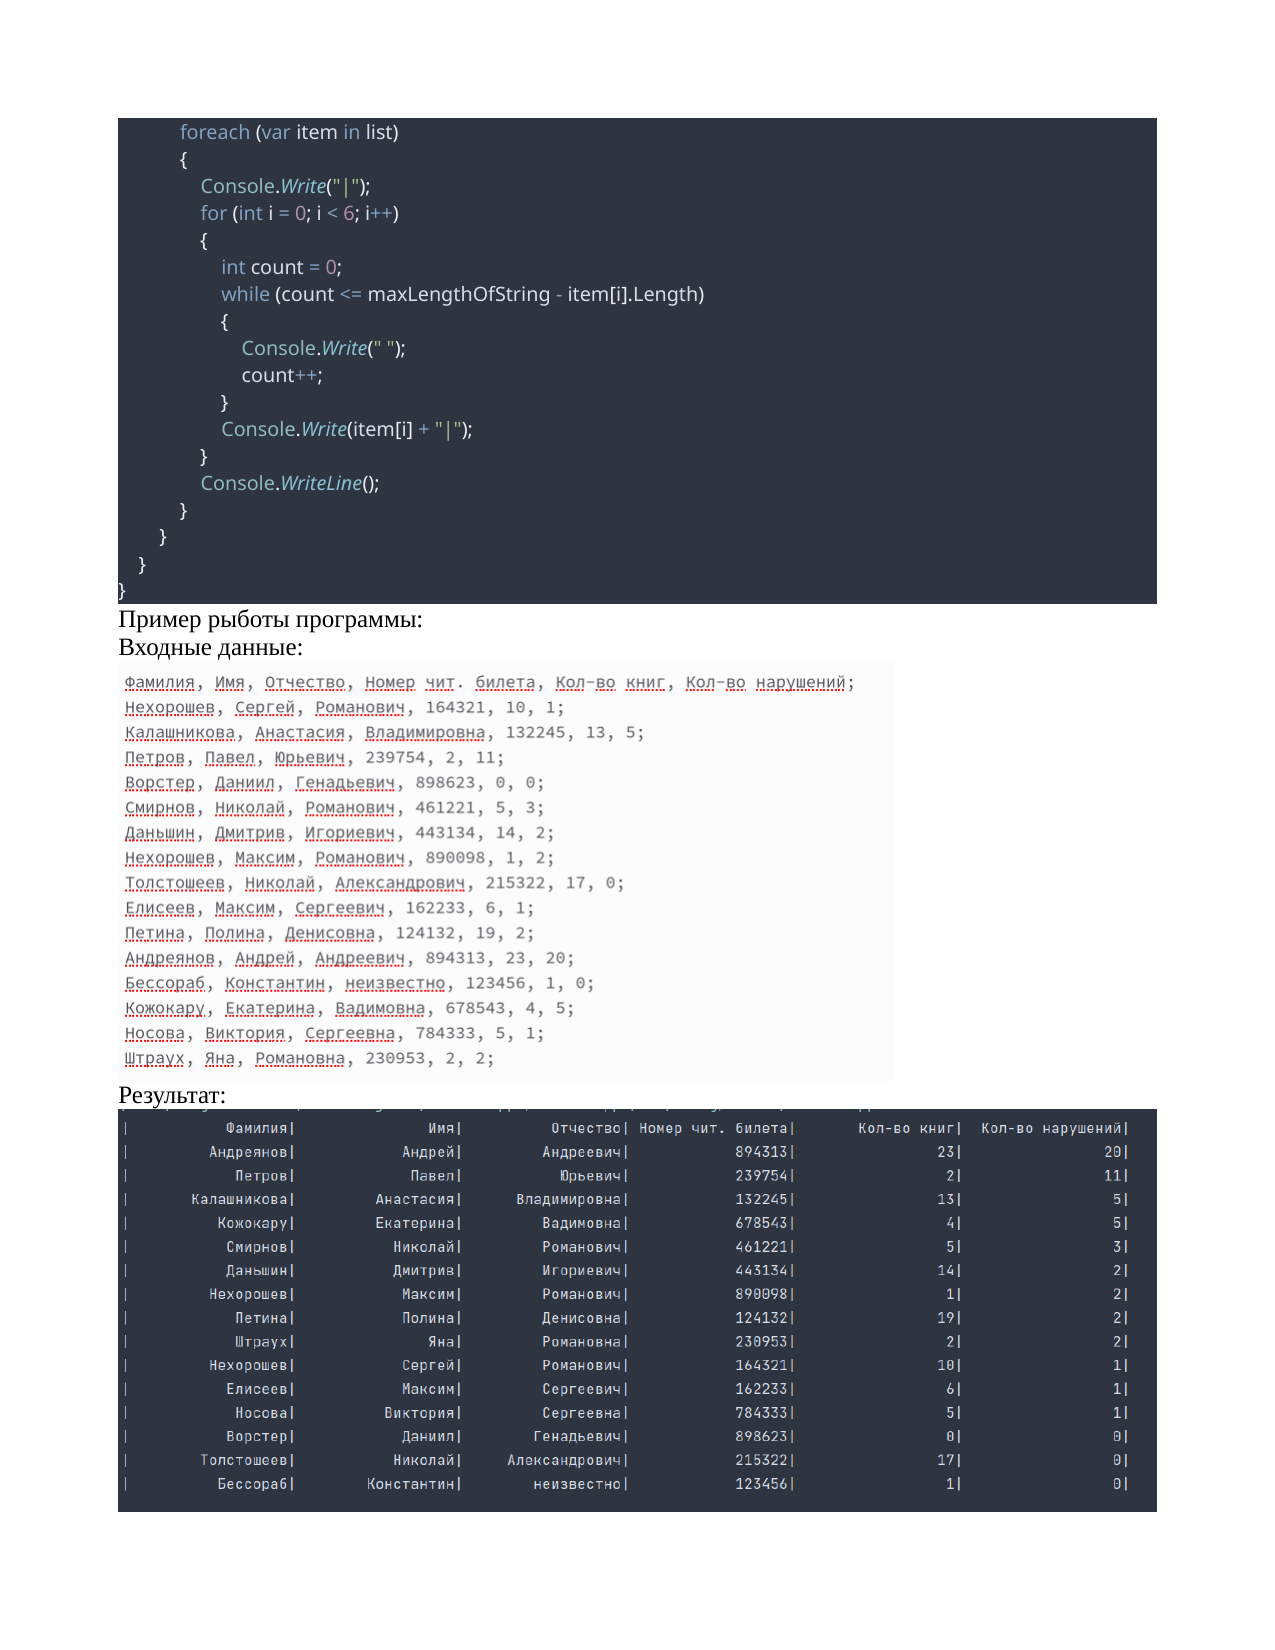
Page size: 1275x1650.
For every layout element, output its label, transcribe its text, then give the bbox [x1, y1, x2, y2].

picture [118, 1109, 1157, 1512]
text Результат: [118, 1081, 1157, 1109]
picture [118, 661, 895, 1081]
text foreach (var item in list) { Console.Write("|"); for (int i = 0; i < 6; i++) { int count = 0; while (count <= maxLengthOfString - item[i].Length) { Console.Write(" "); count++; } Console.Write(item[i] + "|"); } Console.WriteLine(); } } } } [118, 118, 1157, 604]
text Входные данные: [118, 632, 1157, 661]
text Пример рыботы программы: [118, 604, 1157, 632]
